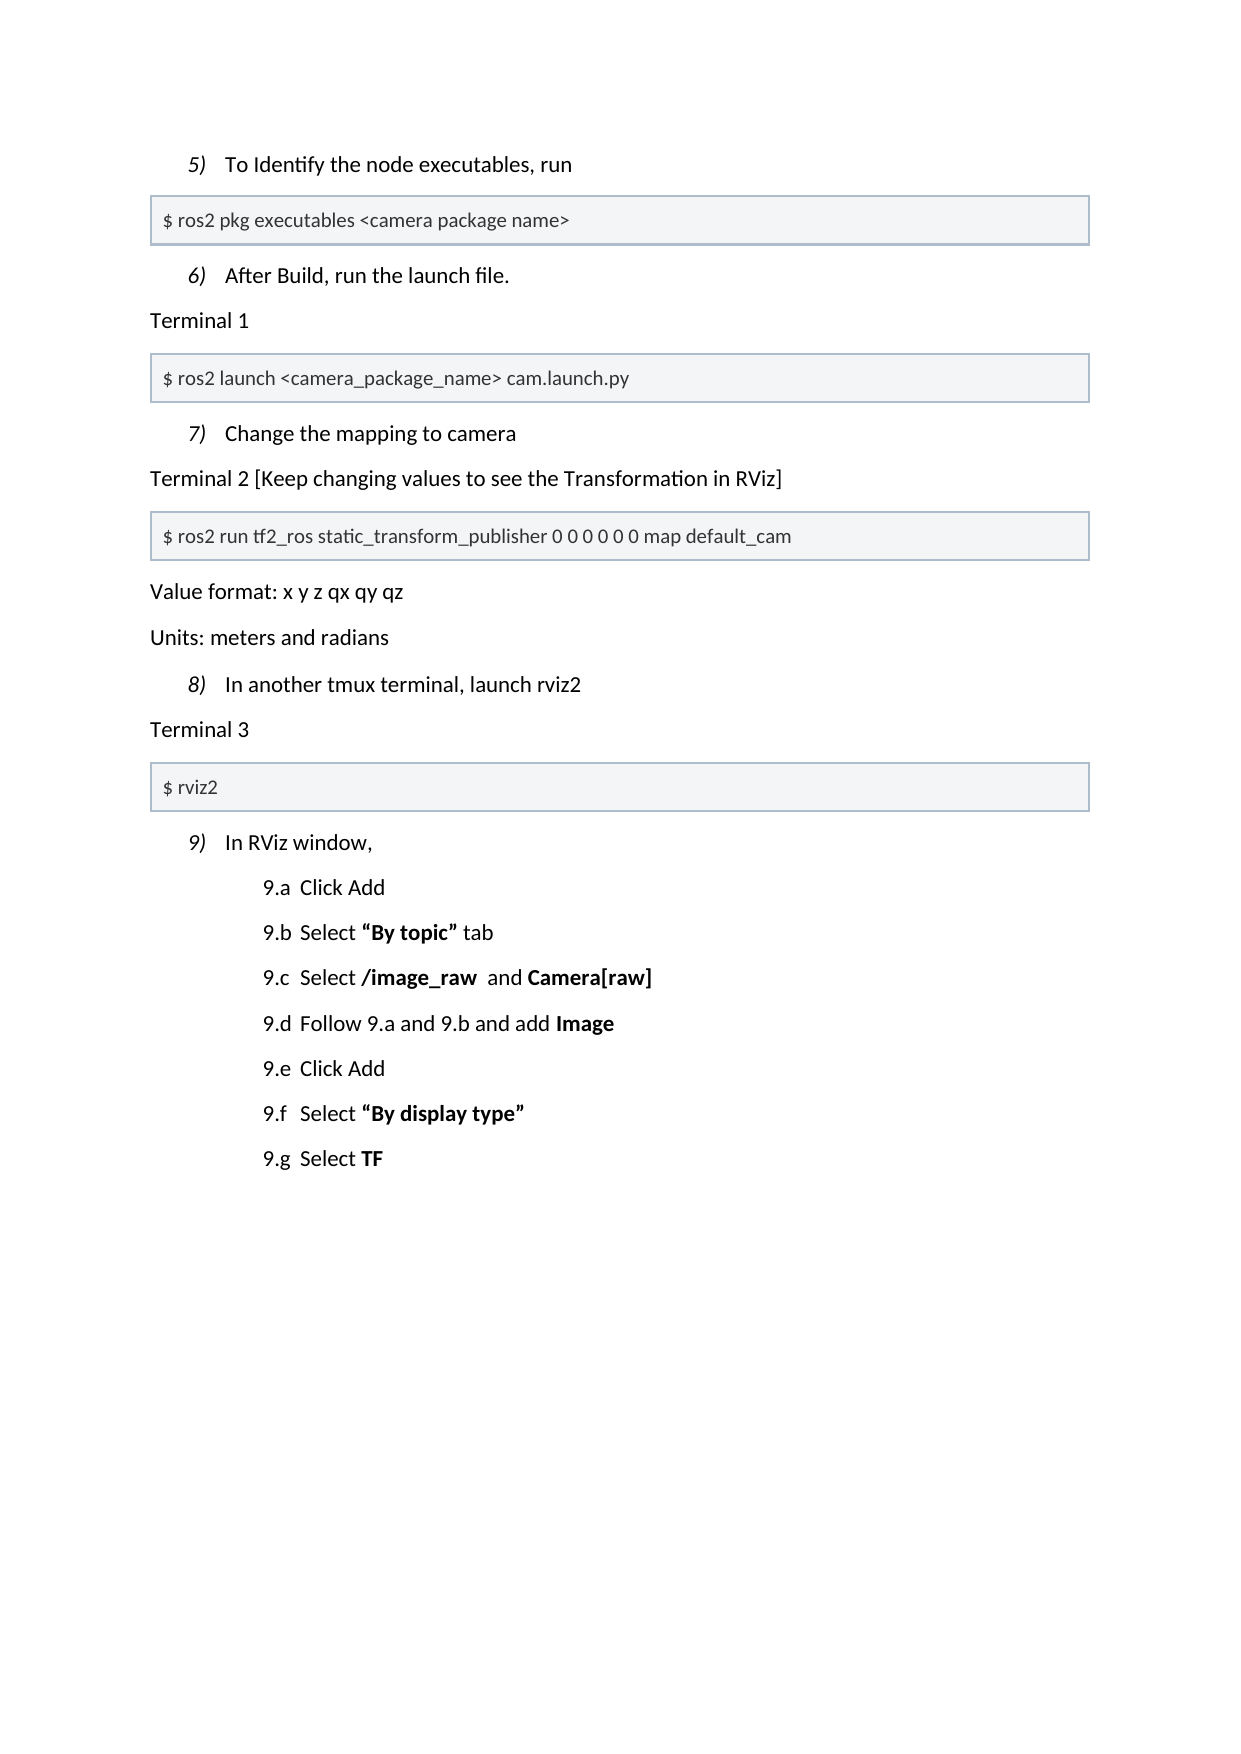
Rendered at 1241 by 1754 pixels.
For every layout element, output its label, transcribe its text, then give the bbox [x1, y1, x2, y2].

list After Build, run the launch file. [187, 261, 1090, 289]
text Units: meters and radians [150, 623, 1090, 651]
list Select “By topic” tab [262, 918, 1090, 946]
text Terminal 3 [150, 715, 1090, 743]
list Select TF [262, 1144, 1090, 1172]
list Click Add [262, 873, 1090, 901]
list Click Add [262, 1054, 1090, 1082]
text $ ros2 run tf2_ros static_transform_publisher 0 0 0 0 0 0 map default_cam [152, 513, 1088, 559]
list In RViz window, [187, 828, 1090, 856]
list To Identify the node executables, run [187, 150, 1090, 178]
list Select /image_raw and Camera[raw] [262, 963, 1090, 991]
list Select “By display type” [262, 1099, 1090, 1127]
text Terminal 1 [150, 306, 1090, 334]
list In another tmux terminal, launch rviz2 [187, 670, 1090, 698]
text Terminal 2 [Keep changing values to see the Transformation in RViz] [150, 464, 1090, 492]
text $ rviz2 [152, 764, 1088, 810]
text $ ros2 pkg executables <camera package name> [152, 197, 1088, 243]
list Follow 9.a and 9.b and add Image [262, 1009, 1090, 1037]
text Value format: x y z qx qy qz [150, 577, 1090, 605]
text $ ros2 launch <camera_package_name> cam.launch.py [152, 355, 1088, 401]
list Change the mapping to camera [187, 419, 1090, 447]
